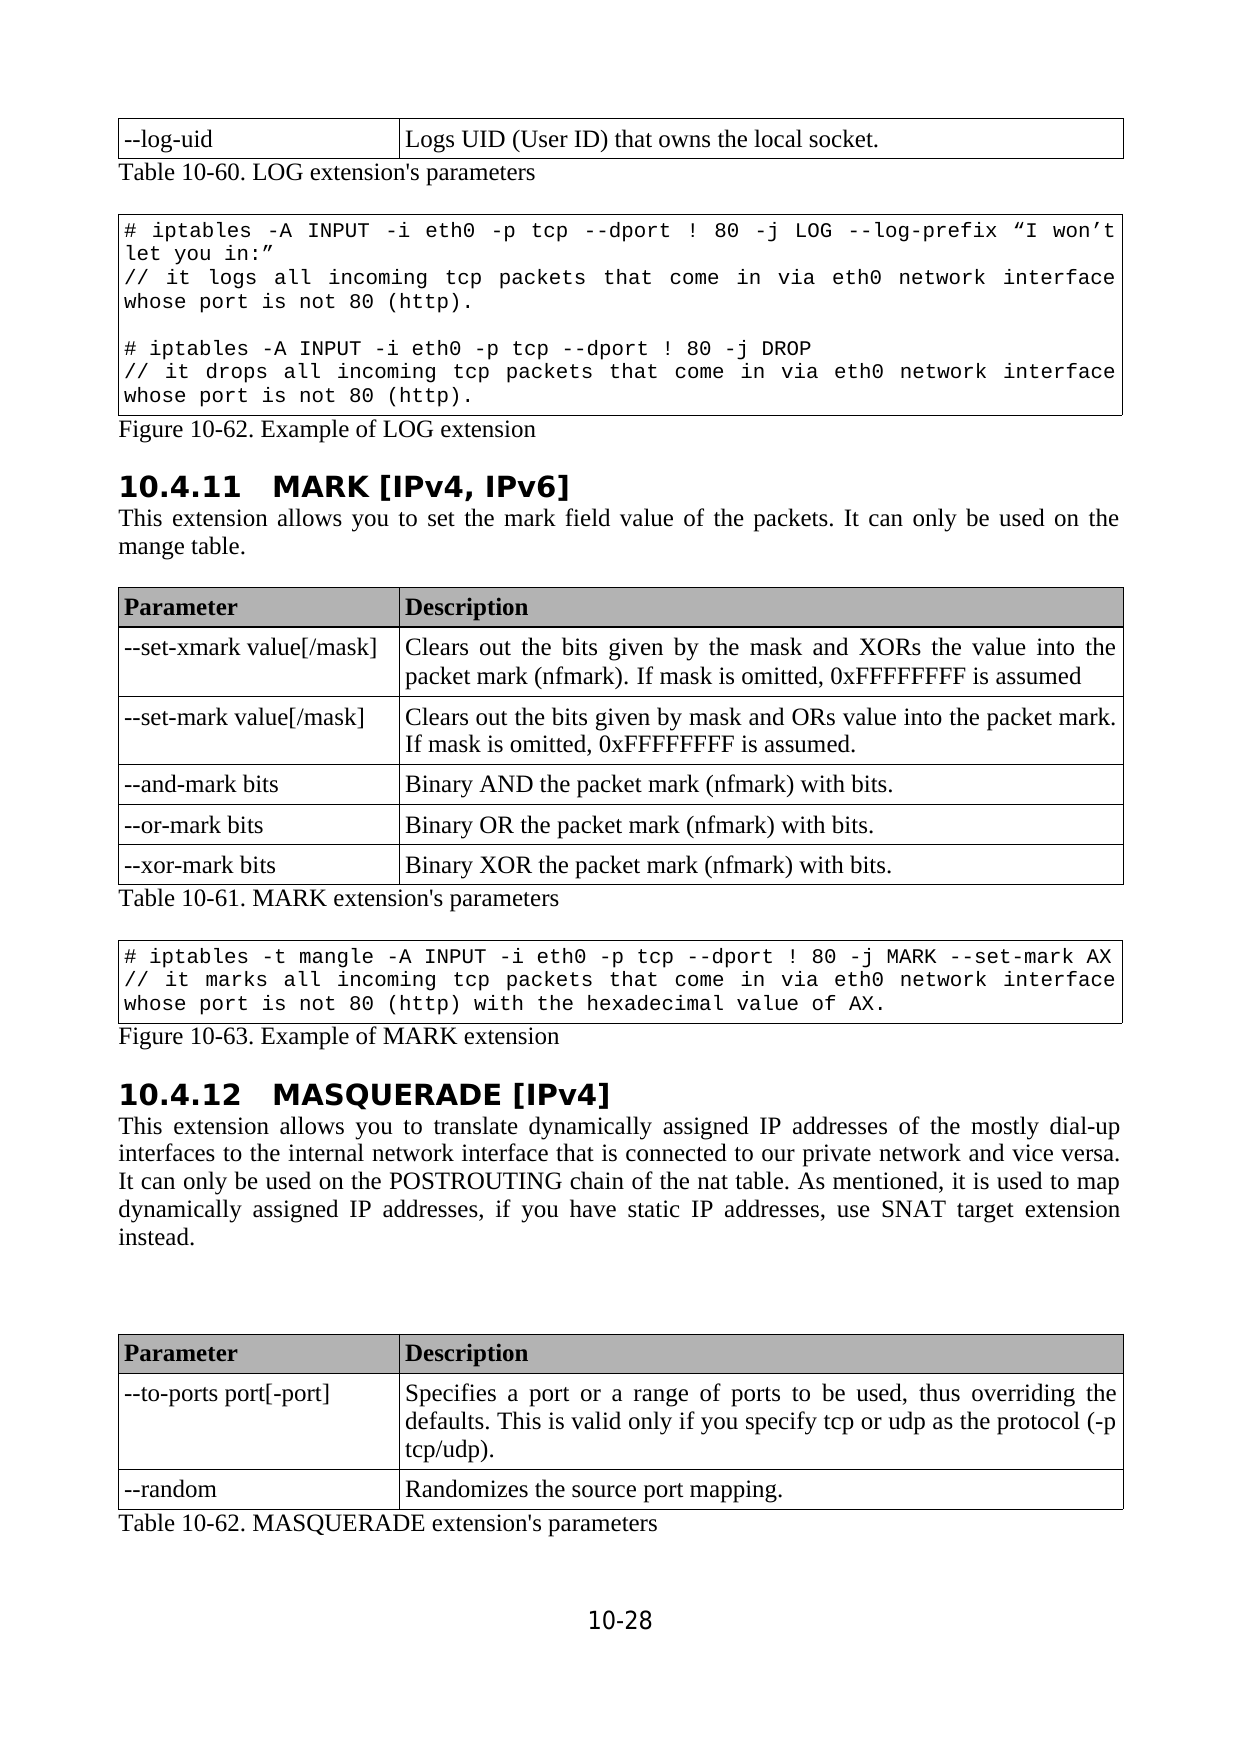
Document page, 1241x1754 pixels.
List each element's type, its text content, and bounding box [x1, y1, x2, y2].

text Table 10-60. LOG extension's parameters [118, 159, 1122, 186]
table_cell Binary OR the packet mark (nfmark) with bits. [400, 805, 1123, 844]
table_cell --random [119, 1470, 399, 1509]
table_cell --log-uid [119, 119, 399, 158]
table_cell Clears out the bits given by the mask and XORs the value into the packet mark (nfmark). If mask is omitted, 0xFFFFFFFF is assumed [400, 628, 1123, 696]
table_cell Binary XOR the packet mark (nfmark) with bits. [400, 845, 1123, 884]
table_header Parameter [119, 1335, 399, 1373]
text This extension allows you to set the mark field value of the packets. It can only be used on the mange table. [118, 504, 1122, 559]
table_cell Randomizes the source port mapping. [400, 1470, 1123, 1509]
table_cell Specifies a port or a range of ports to be used, thus overriding the defaults. This is valid only if you specify tcp or udp as the protocol (-p tcp/udp). [400, 1374, 1123, 1468]
table_cell Clears out the bits given by mask and ORs value into the packet mark. If mask is omitted, 0xFFFFFFFF is assumed. [400, 697, 1123, 764]
text This extension allows you to translate dynamically assigned IP addresses of the mostly dial-up interfaces to the internal network interface that is connected to our private network and vice versa. It can only be used on the POSTROUTING chain of the nat table. As mentioned, it is used to map dynamically assigned IP addresses, if you have static IP addresses, use SNAT target extension instead. [118, 1112, 1122, 1250]
table_cell --to-ports port[-port] [119, 1374, 399, 1468]
table_header # iptables -A INPUT -i eth0 -p tcp --dport ! 80 -j LOG --log-prefix “I won’t let you in:” // it logs all incoming tcp packets that come in via eth0 network interface whose port is not 80 (http). # iptables -A INPUT -i eth0 -p tcp --dport ! 80 -j DROP // it drops all incoming tcp packets that come in via eth0 network interface whose port is not 80 (http). [119, 215, 1122, 414]
text 10.4.12 MASQUERADE [IPv4] [118, 1078, 1122, 1112]
text 10.4.11 MARK [IPv4, IPv6] [118, 470, 1122, 504]
table_header Parameter [119, 588, 399, 626]
table_header Description [400, 588, 1123, 626]
table_cell --set-mark value[/mask] [119, 697, 399, 764]
table_cell --xor-mark bits [119, 845, 399, 884]
text Table 10-61. MARK extension's parameters [118, 885, 1122, 912]
table_cell --or-mark bits [119, 805, 399, 844]
table_cell Binary AND the packet mark (nfmark) with bits. [400, 765, 1123, 804]
table_header Description [400, 1335, 1123, 1373]
table_header # iptables -t mangle -A INPUT -i eth0 -p tcp --dport ! 80 -j MARK --set-mark AX // it marks all incoming tcp packets that come in via eth0 network interface whose port is not 80 (http) with the hexadecimal value of AX. [119, 941, 1122, 1022]
table_cell --set-xmark value[/mask] [119, 628, 399, 696]
text Figure 10-63. Example of MARK extension [118, 1024, 1122, 1050]
text Table 10-62. MASQUERADE extension's parameters [118, 1510, 1122, 1536]
text Figure 10-62. Example of LOG extension [118, 416, 1122, 442]
table_cell Logs UID (User ID) that owns the local socket. [400, 119, 1123, 158]
table_cell --and-mark bits [119, 765, 399, 804]
